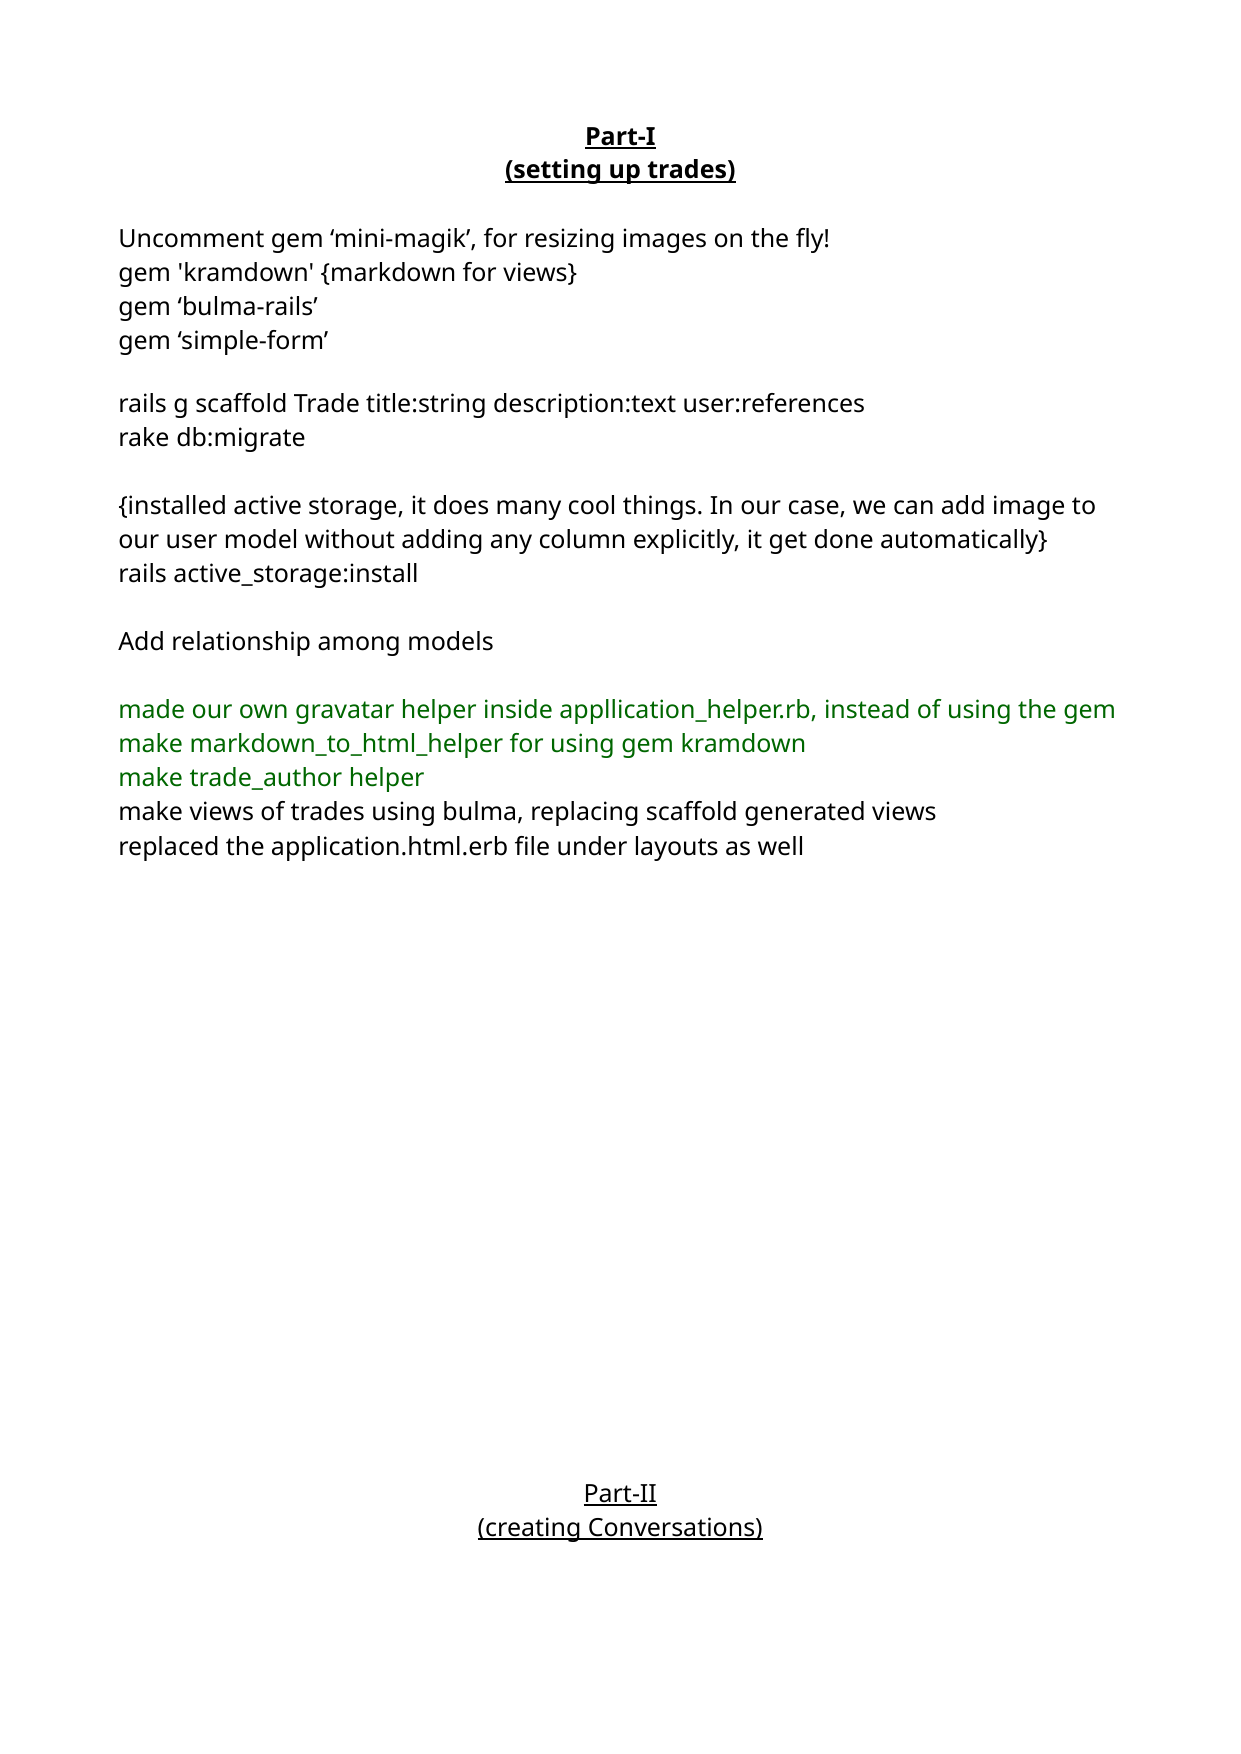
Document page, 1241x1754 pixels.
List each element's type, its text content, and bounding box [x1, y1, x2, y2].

text Part-I [118, 118, 1122, 152]
text (creating Conversations) [118, 1509, 1122, 1543]
text replaced the application.html.erb file under layouts as well [118, 828, 1122, 862]
text Uncomment gem ‘mini-magik’, for resizing images on the fly! [118, 220, 1122, 254]
text make views of trades using bulma, replacing scaffold generated views [118, 794, 1122, 828]
text gem 'kramdown' {markdown for views} [118, 254, 1122, 288]
text made our own gravatar helper inside appllication_helper.rb, instead of using the gem [118, 692, 1122, 726]
text rake db:migrate [118, 419, 1122, 453]
text gem ‘bulma-rails’ [118, 288, 1122, 322]
text make markdown_to_html_helper for using gem kramdown [118, 726, 1122, 760]
text {installed active storage, it does many cool things. In our case, we can add image to our user model without adding any column explicitly, it get done automatically} [118, 487, 1122, 556]
text rails active_storage:install [118, 556, 1122, 590]
text Add relationship among models [118, 624, 1122, 658]
text (setting up trades) [118, 152, 1122, 186]
text make trade_author helper [118, 760, 1122, 794]
text Part-II [118, 1475, 1122, 1509]
text rails g scaffold Trade title:string description:text user:references [118, 385, 1122, 419]
text gem ‘simple-form’ [118, 322, 1122, 357]
